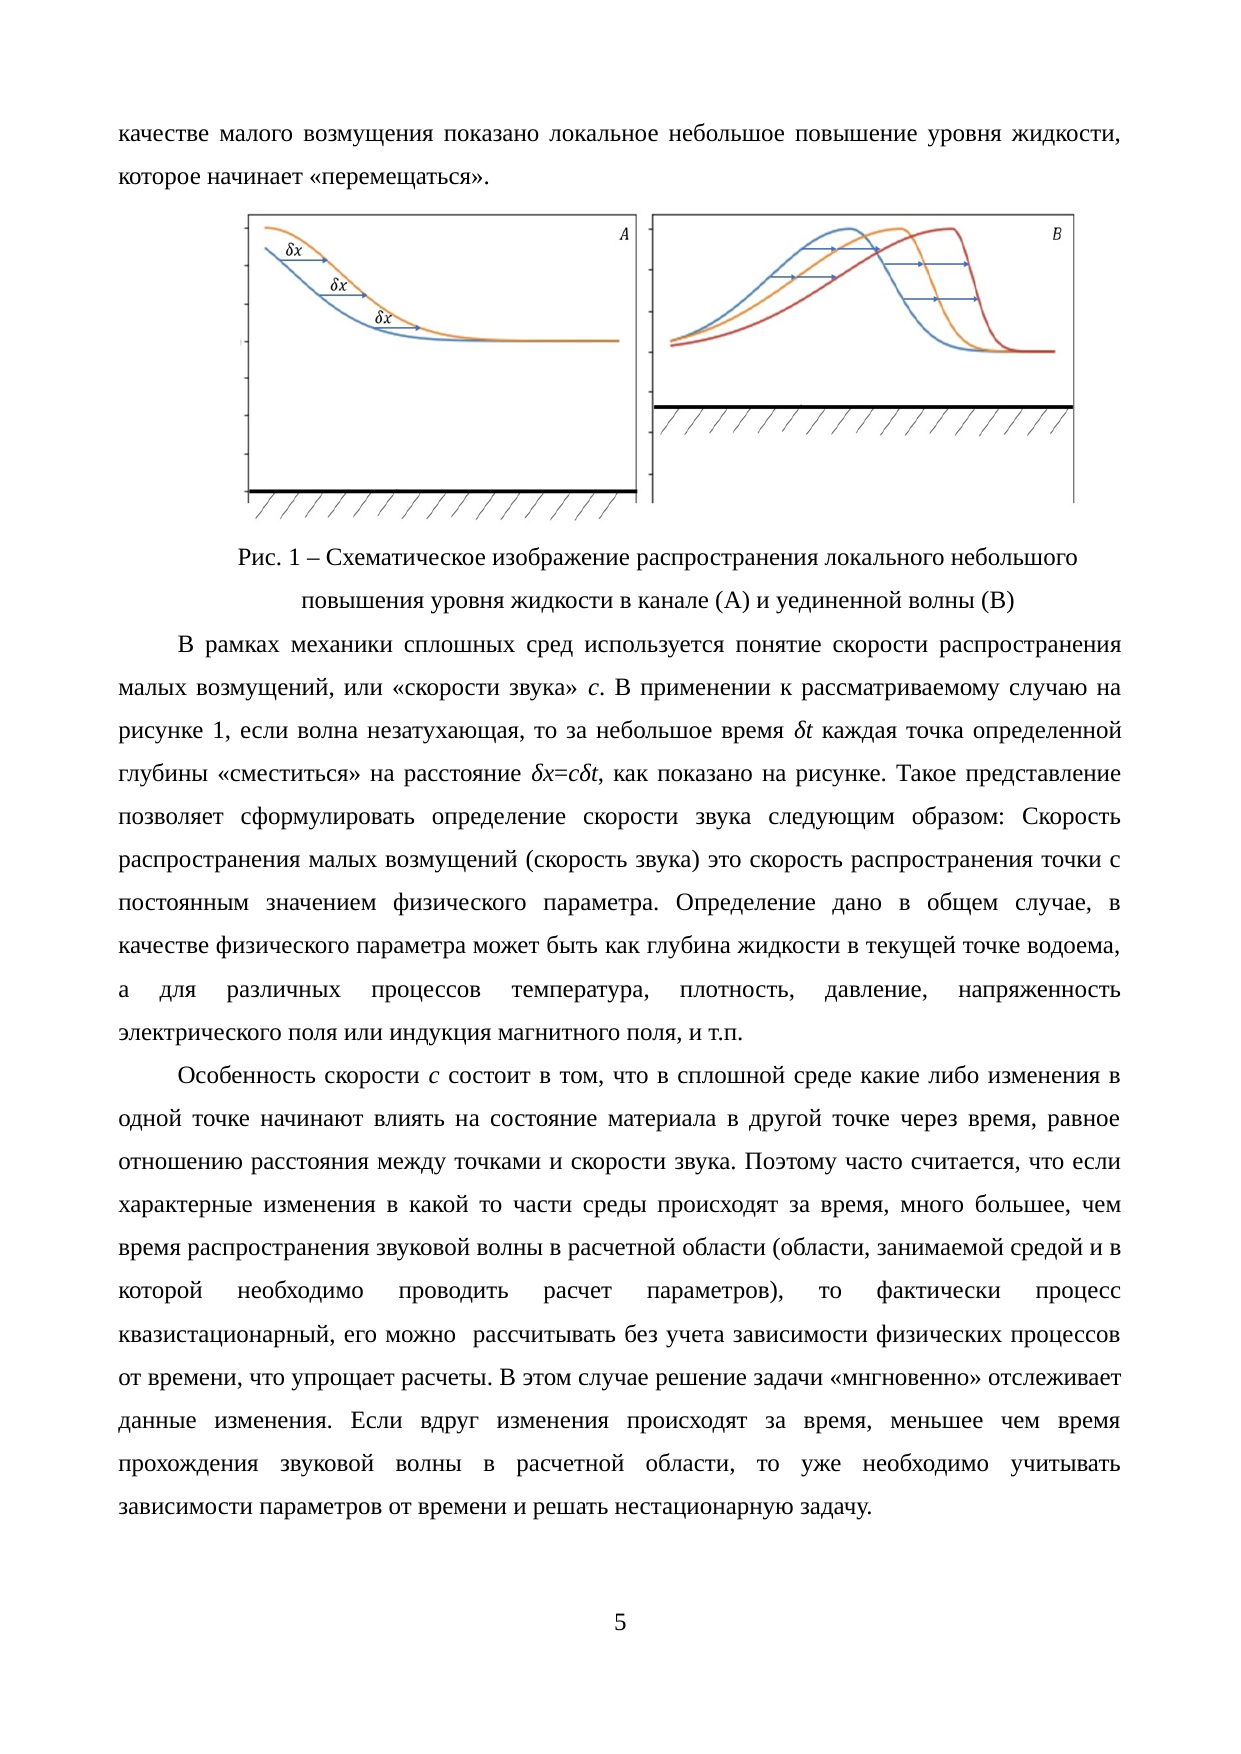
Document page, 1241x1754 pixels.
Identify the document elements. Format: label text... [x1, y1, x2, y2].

picture [236, 204, 1080, 528]
list Рис. 1 – Схематическое изображение распространения локального небольшого повышения уровня жидкости в канале (A) и уединенной волны (B) [156, 542, 1122, 614]
text В рамках механики сплошных сред используется понятие скорости распространения малых возмущений, или «скорости звука» c. В применении к рассматриваемому случаю на рисунке 1, если волна незатухающая, то за небольшое время δt каждая точка определенной глубины «сместиться» на расстояние δx=cδt, как показано на рисунке. Такое представление позволяет сформулировать определение скорости звука следующим образом: Скорость распространения малых возмущений (скорость звука) это скорость распространения точки с постоянным значением физического параметра. Определение дано в общем случае, в качестве физического параметра может быть как глубина жидкости в текущей точке водоема, а для различных процессов температура, плотность, давление, напряженность электрического поля или индукция магнитного поля, и т.п. [118, 629, 1122, 1046]
text качестве малого возмущения показано локальное небольшое повышение уровня жидкости, которое начинает «перемещаться». [118, 118, 1122, 190]
text Особенность скорости c состоит в том, что в сплошной среде какие либо изменения в одной точке начинают влиять на состояние материала в другой точке через время, равное отношению расстояния между точками и скорости звука. Поэтому часто считается, что если характерные изменения в какой то части среды происходят за время, много большее, чем время распространения звуковой волны в расчетной области (области, занимаемой средой и в которой необходимо проводить расчет параметров), то фактически процесс квазистационарный, его можно рассчитывать без учета зависимости физических процессов от времени, что упрощает расчеты. В этом случае решение задачи «мнгновенно» отслеживает данные изменения. Если вдруг изменения происходят за время, меньшее чем время прохождения звуковой волны в расчетной области, то уже необходимо учитывать зависимости параметров от времени и решать нестационарную задачу. [118, 1060, 1122, 1520]
